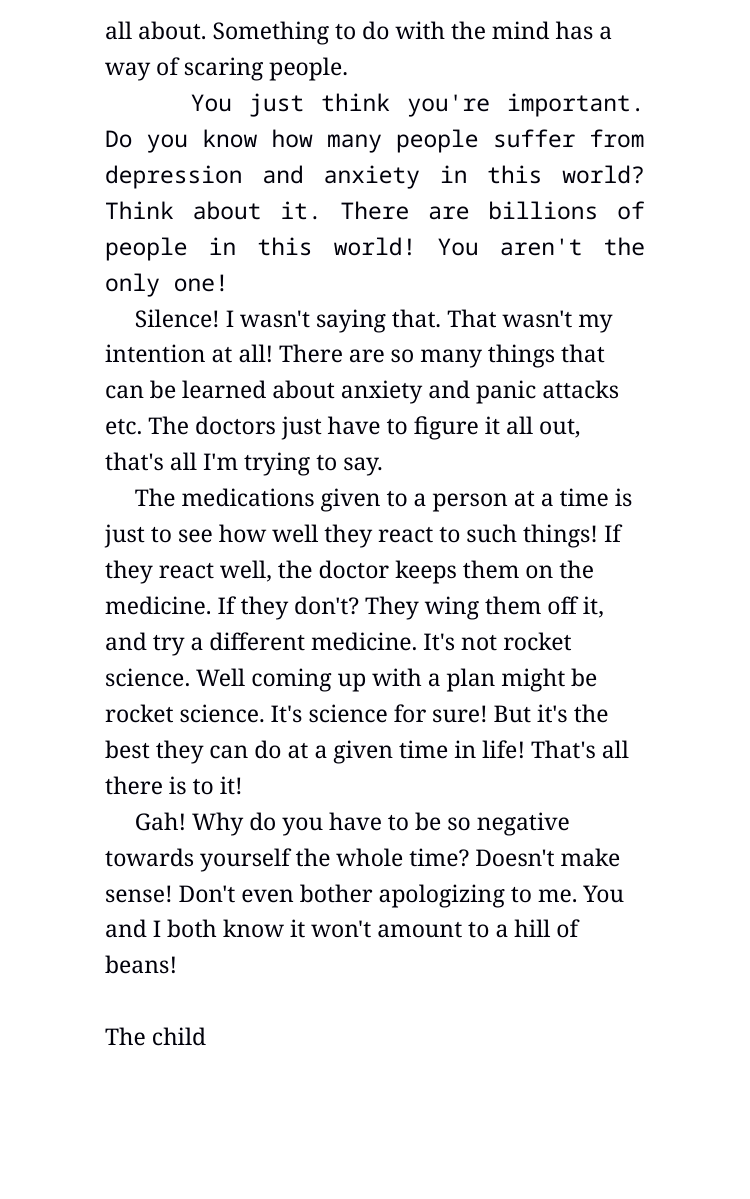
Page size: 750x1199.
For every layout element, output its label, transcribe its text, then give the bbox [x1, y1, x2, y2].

text You just think you're important. Do you know how many people suffer from depression and anxiety in this world? Think about it. There are billions of people in this world! You aren't the only one! [105, 87, 645, 298]
text Gah! Why do you have to be so negative towards yourself the whole time? Doesn't make sense! Don't even bother apologizing to me. You and I both know it won't amount to a hill of beans! [105, 806, 645, 981]
text The medications given to a person at a time is just to see how well they react to such things! If they react well, the doctor keeps them on the medicine. If they don't? They wing them off it, and try a different medicine. It's not rocket science. Well coming up with a plan might be rocket science. It's science for sure! But it's the best they can do at a given time in life! That's all there is to it! [105, 482, 645, 801]
text all about. Something to do with the mind has a way of scaring people. [105, 15, 645, 82]
text The child [105, 1021, 645, 1052]
text Silence! I wasn't saying that. That wasn't my intention at all! There are so many things that can be learned about anxiety and panic attacks etc. The doctors just have to figure it all out, that's all I'm trying to say. [105, 302, 645, 477]
